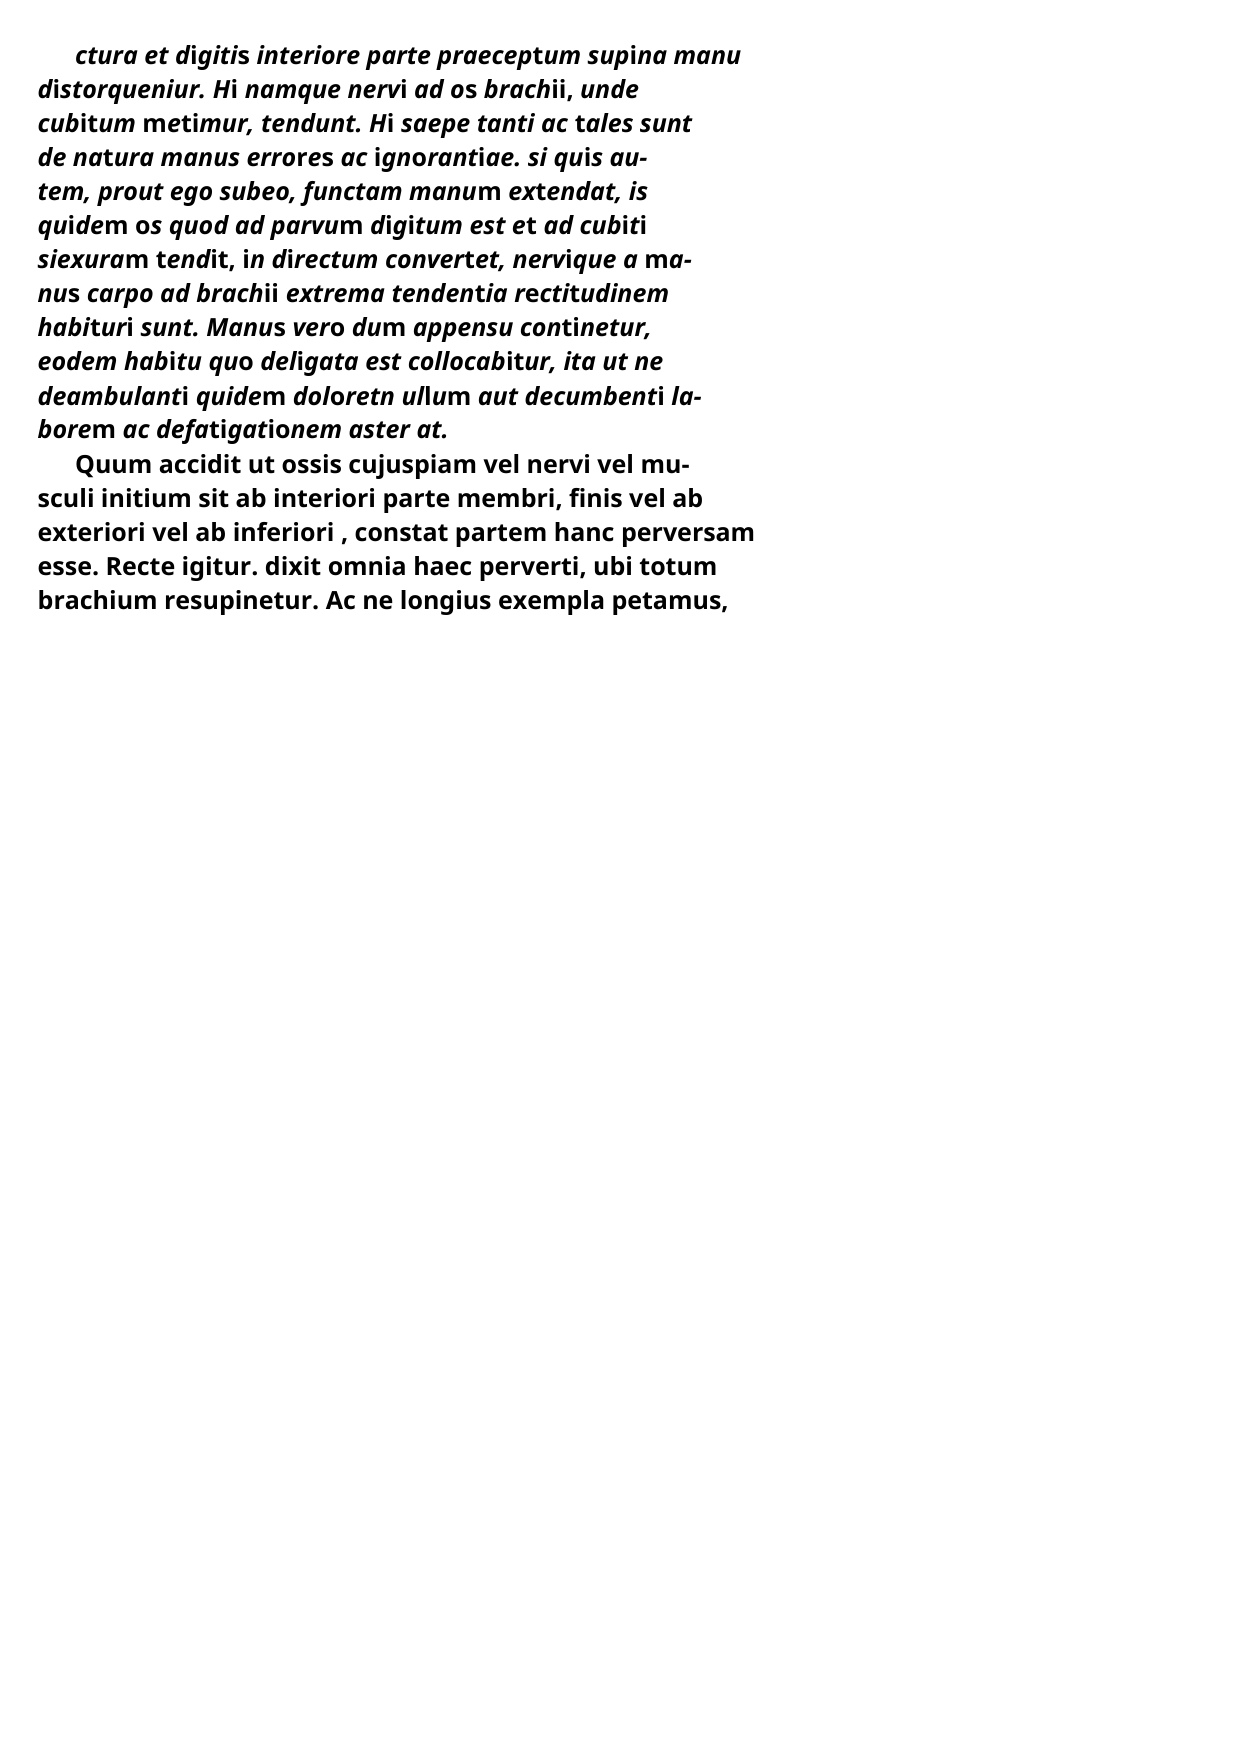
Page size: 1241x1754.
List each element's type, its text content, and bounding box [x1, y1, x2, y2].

text Quum accidit ut ossis cujuspiam vel nervi vel mu- sculi initium sit ab interiori parte membri, finis vel ab exteriori vel ab inferiori , constat partem hanc perversam esse. Recte igitur. dixit omnia haec perverti, ubi totum brachium resupinetur. Ac ne longius exempla petamus, [37, 446, 1203, 617]
text ctura et digitis interiore parte praeceptum supina manu distorqueniur. Hi namque nervi ad os brachii, unde cubitum metimur, tendunt. Hi saepe tanti ac tales sunt de natura manus errores ac ignorantiae. si quis au- tem, prout ego subeo, functam manum extendat, is quidem os quod ad parvum digitum est et ad cubiti siexuram tendit, in directum convertet, nervique a ma- nus carpo ad brachii extrema tendentia rectitudinem habituri sunt. Manus vero dum appensu continetur, eodem habitu quo deligata est collocabitur, ita ut ne deambulanti quidem doloretn ullum aut decumbenti la- borem ac defatigationem aster at. [37, 37, 1203, 446]
